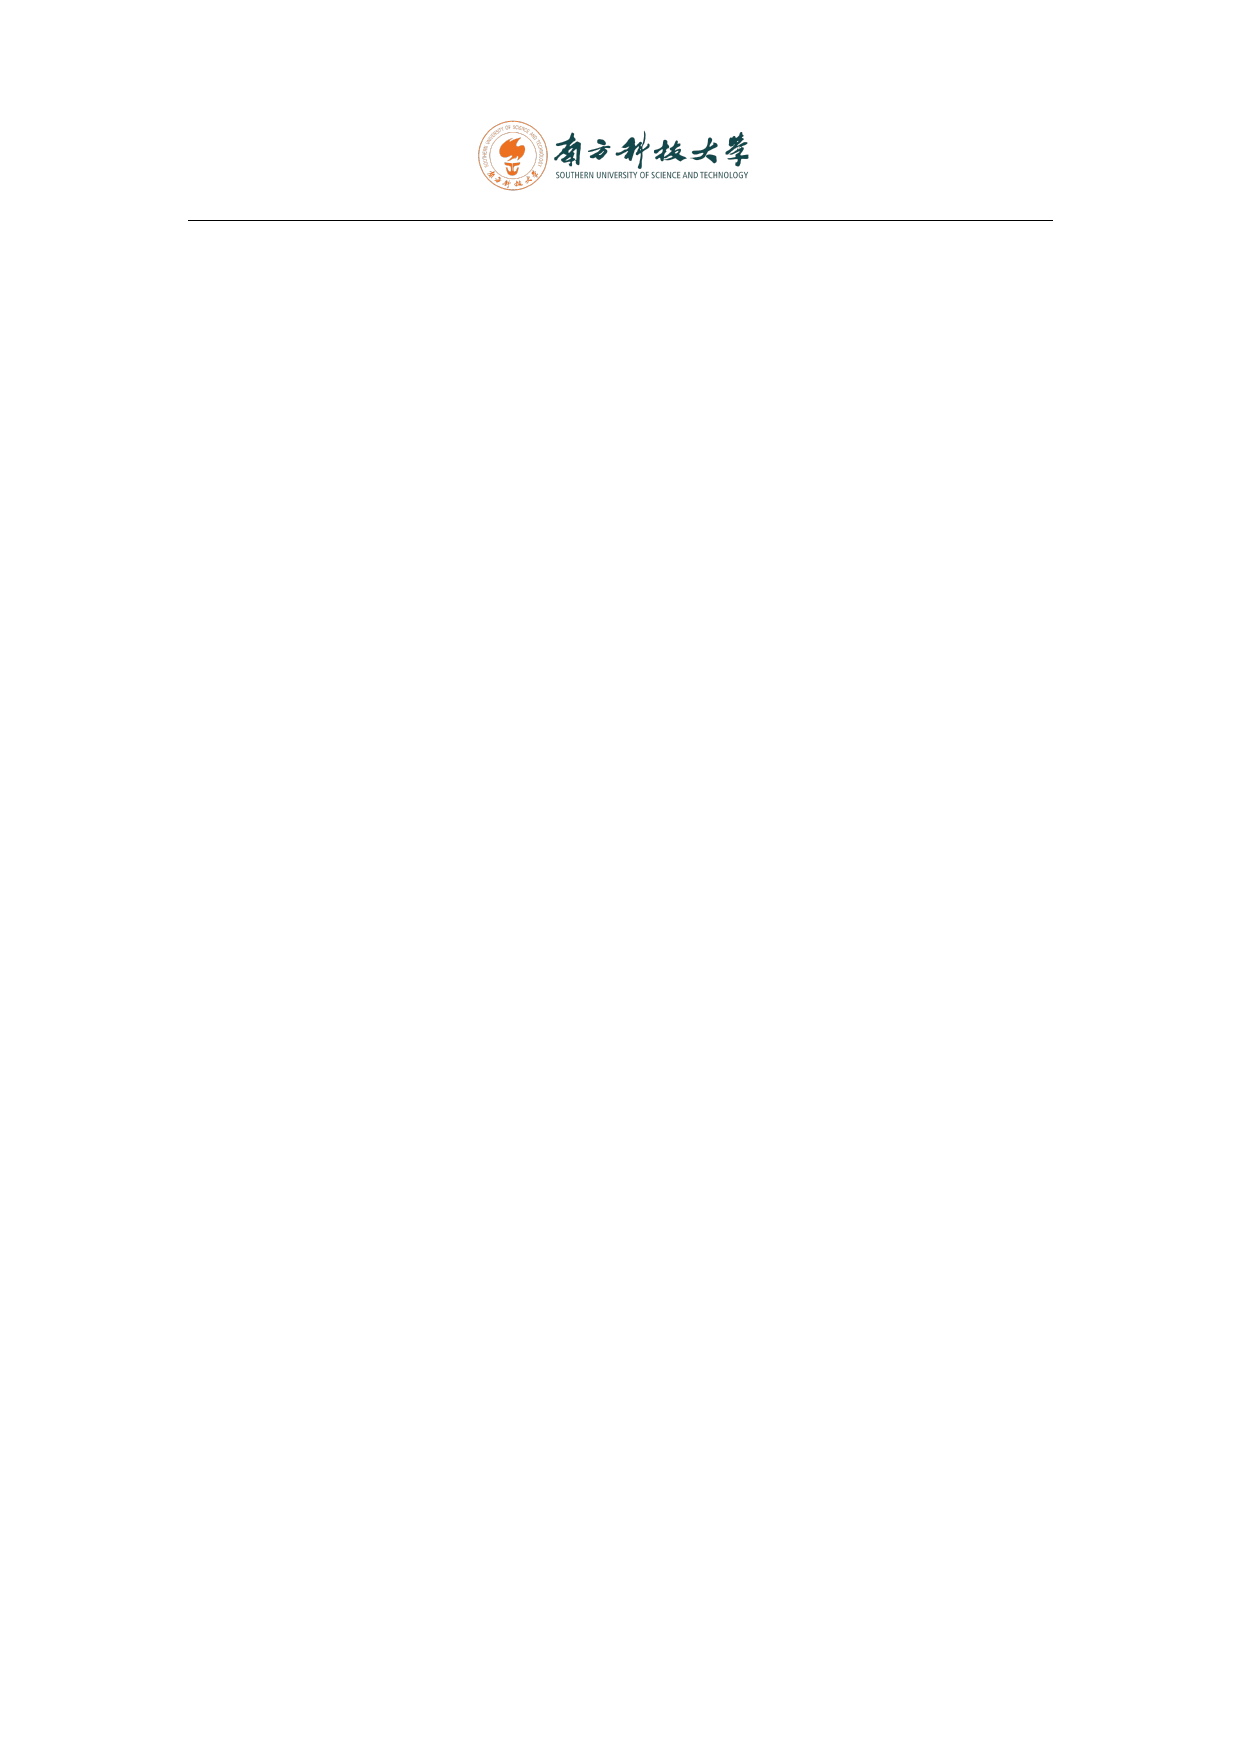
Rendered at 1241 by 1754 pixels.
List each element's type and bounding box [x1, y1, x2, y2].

picture [457, 88, 784, 218]
